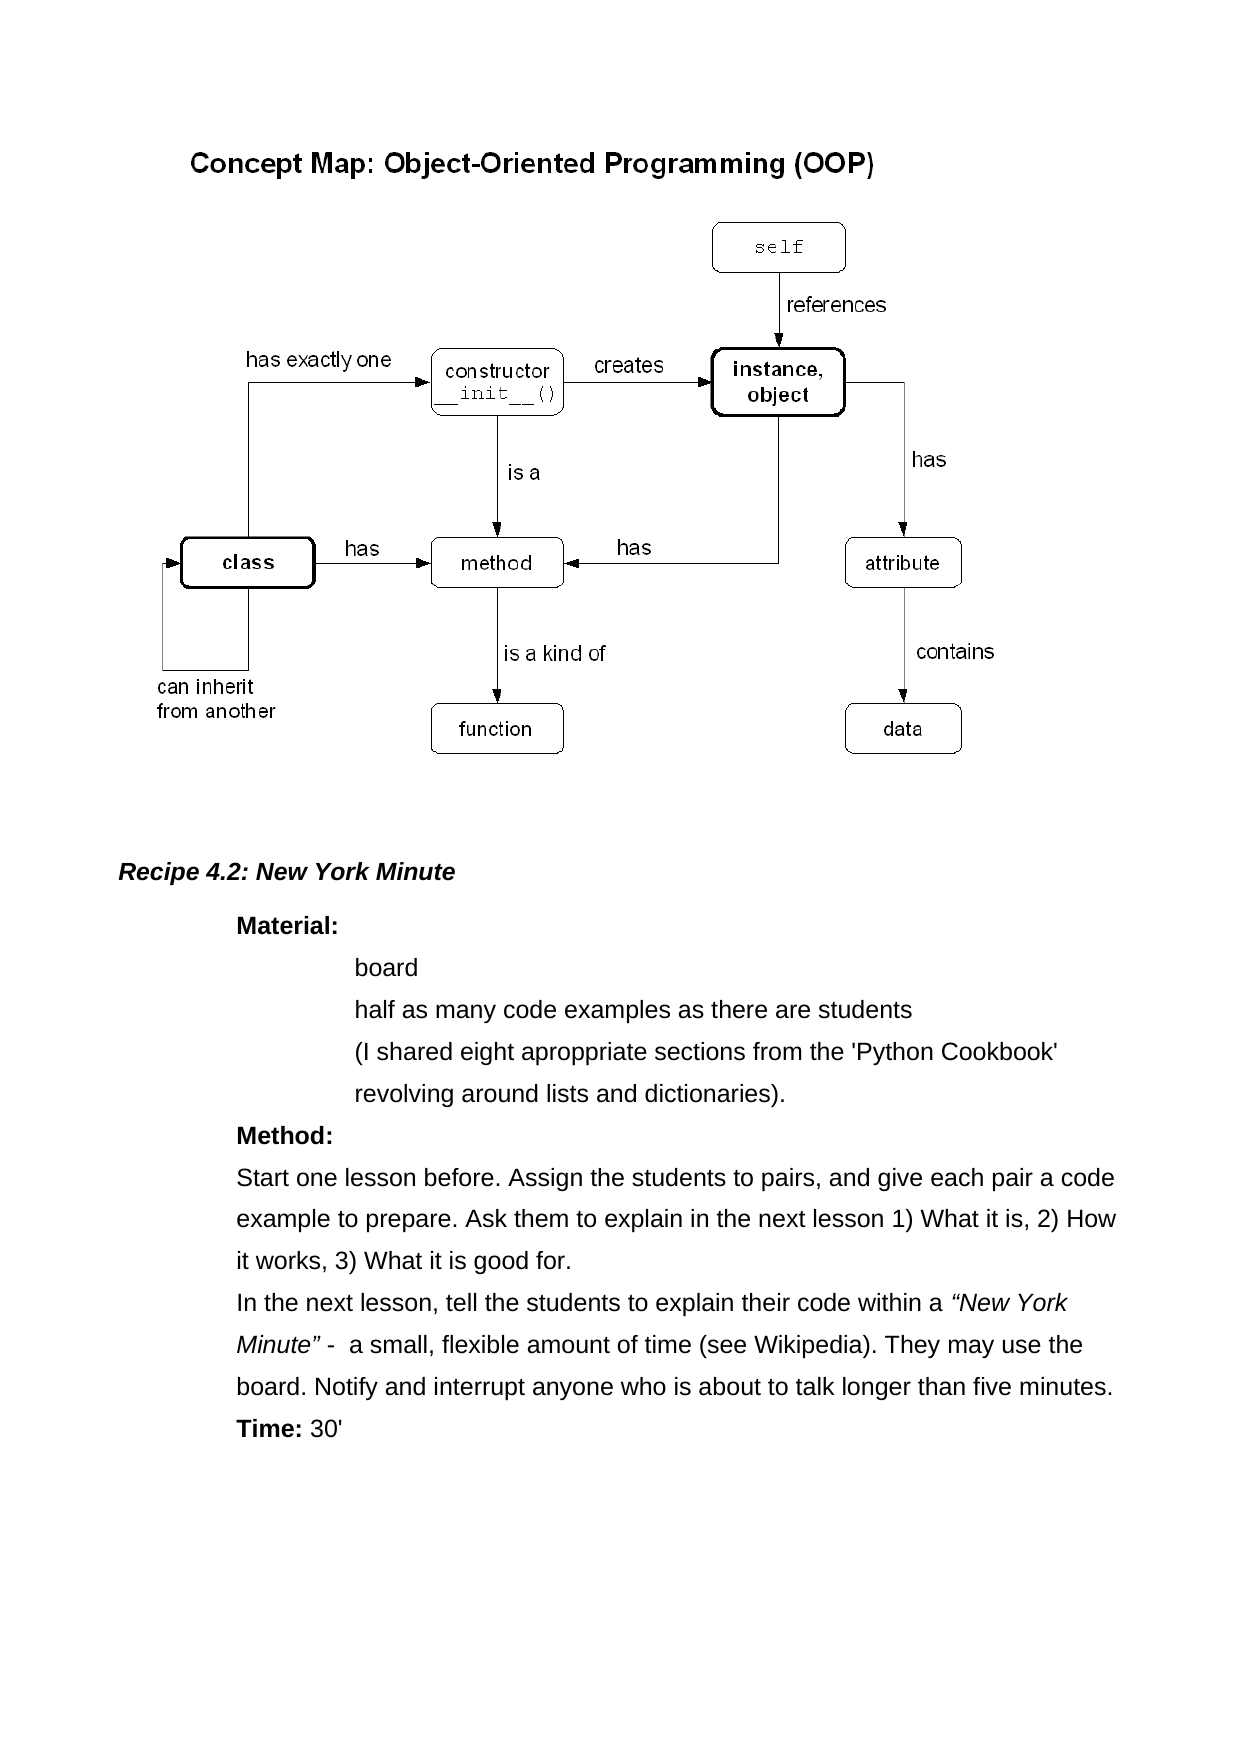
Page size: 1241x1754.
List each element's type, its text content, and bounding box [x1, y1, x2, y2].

picture [130, 118, 1017, 778]
text (I shared eight aproppriate sections from the 'Python Cookbook' revolving around lists and dictionaries). [354, 1038, 1122, 1107]
text half as many code examples as there are students [354, 996, 1122, 1024]
text Time: 30' [236, 1414, 1122, 1442]
text Start one lesson before. Assign the students to pairs, and give each pair a code example to prepare. Ask them to explain in the next lesson 1) What it is, 2) How it works, 3) What it is good for. [236, 1163, 1122, 1275]
text board [354, 954, 1122, 982]
text Material: [236, 912, 1122, 940]
text In the next lesson, tell the students to explain their code within a “New York Minute” - a small, flexible amount of time (see Wikipedia). They may use the board. Notify and interrupt anyone who is about to talk longer than five minutes. [236, 1289, 1122, 1401]
text Method: [236, 1121, 1122, 1149]
subtitle Recipe 4.2: New York Minute [118, 858, 1122, 886]
